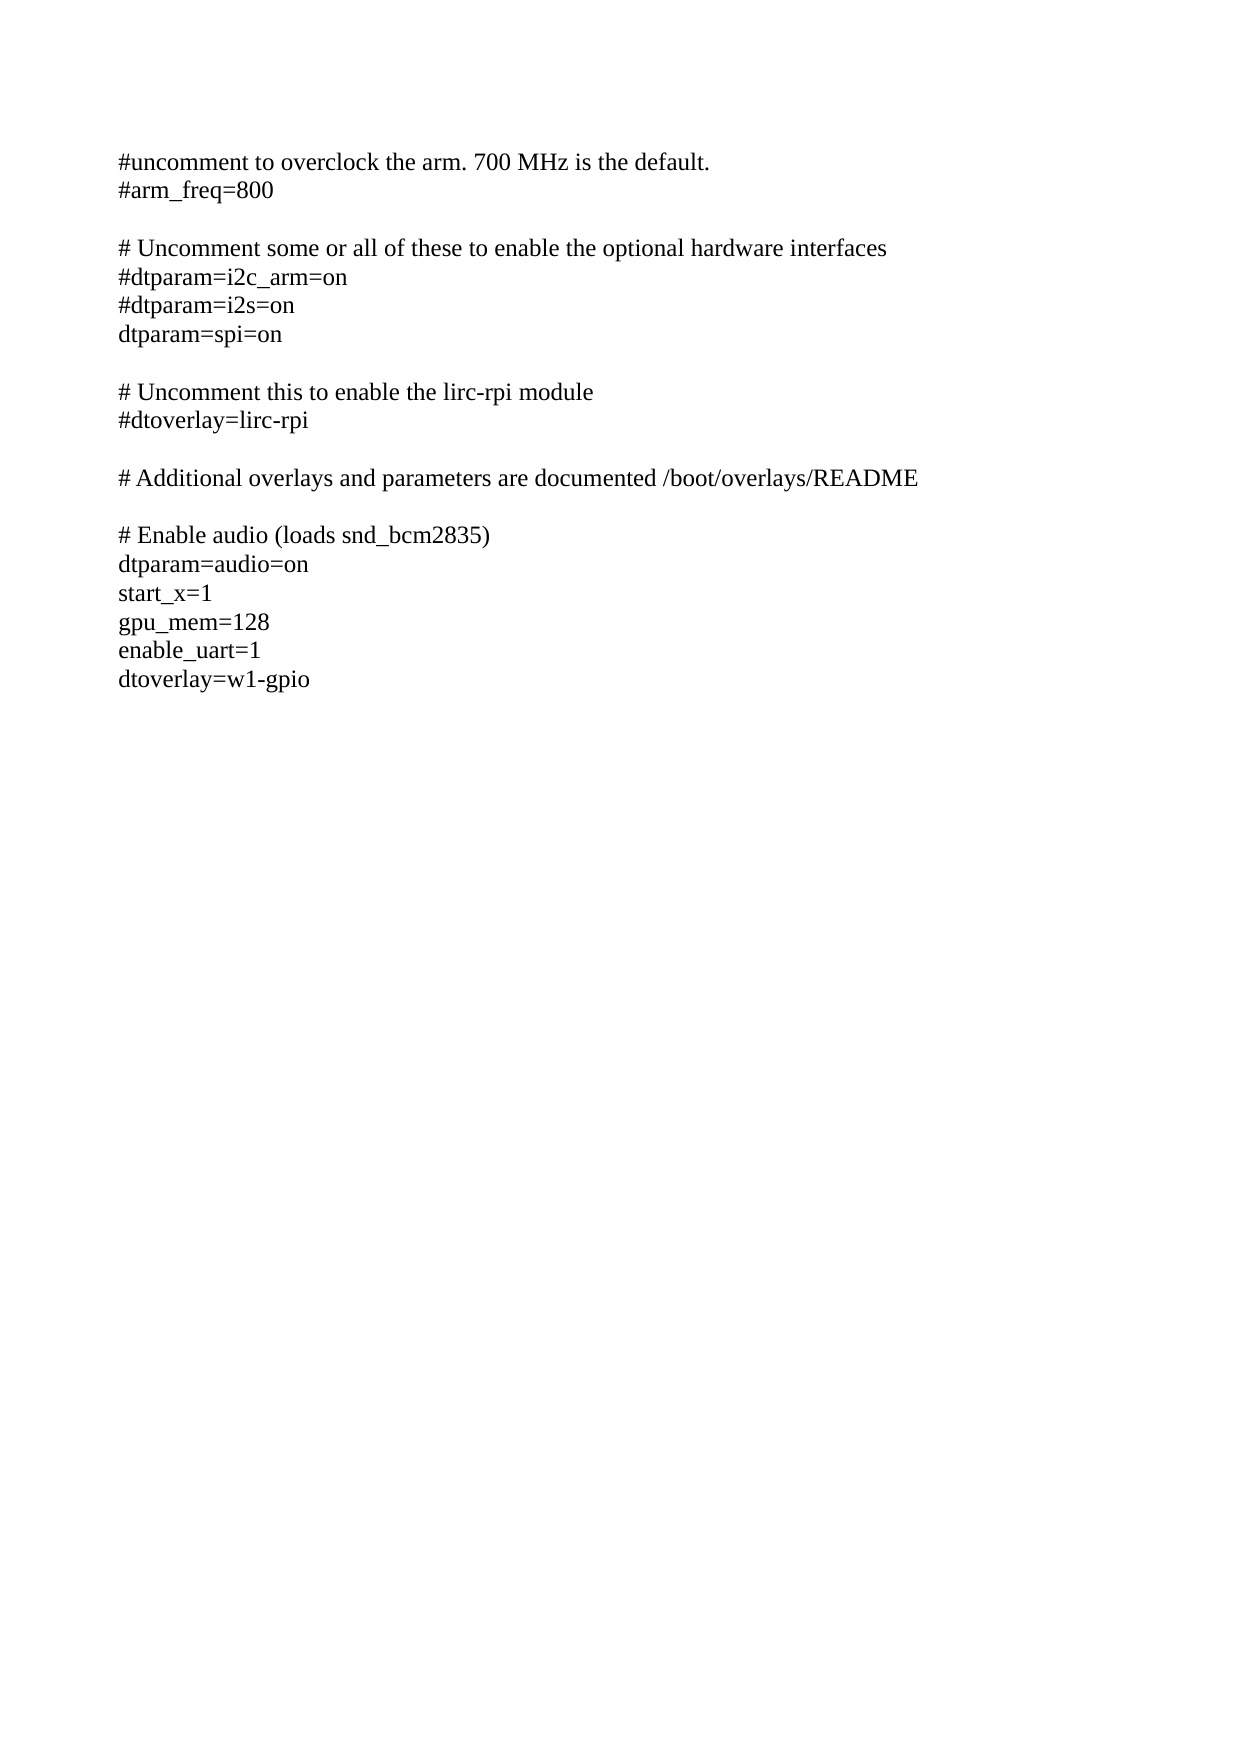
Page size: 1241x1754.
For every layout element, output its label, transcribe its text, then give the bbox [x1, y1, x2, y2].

text #dtparam=i2s=on [118, 291, 1122, 319]
text enable_uart=1 [118, 636, 1122, 664]
text # Enable audio (loads snd_bcm2835) [118, 521, 1122, 549]
text #dtoverlay=lirc-rpi [118, 406, 1122, 434]
text dtparam=audio=on [118, 549, 1122, 578]
text gpu_mem=128 [118, 607, 1122, 636]
text # Uncomment some or all of these to enable the optional hardware interfaces [118, 233, 1122, 262]
text #dtparam=i2c_arm=on [118, 262, 1122, 291]
text #arm_freq=800 [118, 176, 1122, 204]
text start_x=1 [118, 578, 1122, 607]
text dtparam=spi=on [118, 319, 1122, 348]
text # Additional overlays and parameters are documented /boot/overlays/README [118, 463, 1122, 492]
text # Uncomment this to enable the lirc-rpi module [118, 377, 1122, 406]
text dtoverlay=w1-gpio [118, 664, 1122, 693]
text #uncomment to overclock the arm. 700 MHz is the default. [118, 147, 1122, 176]
